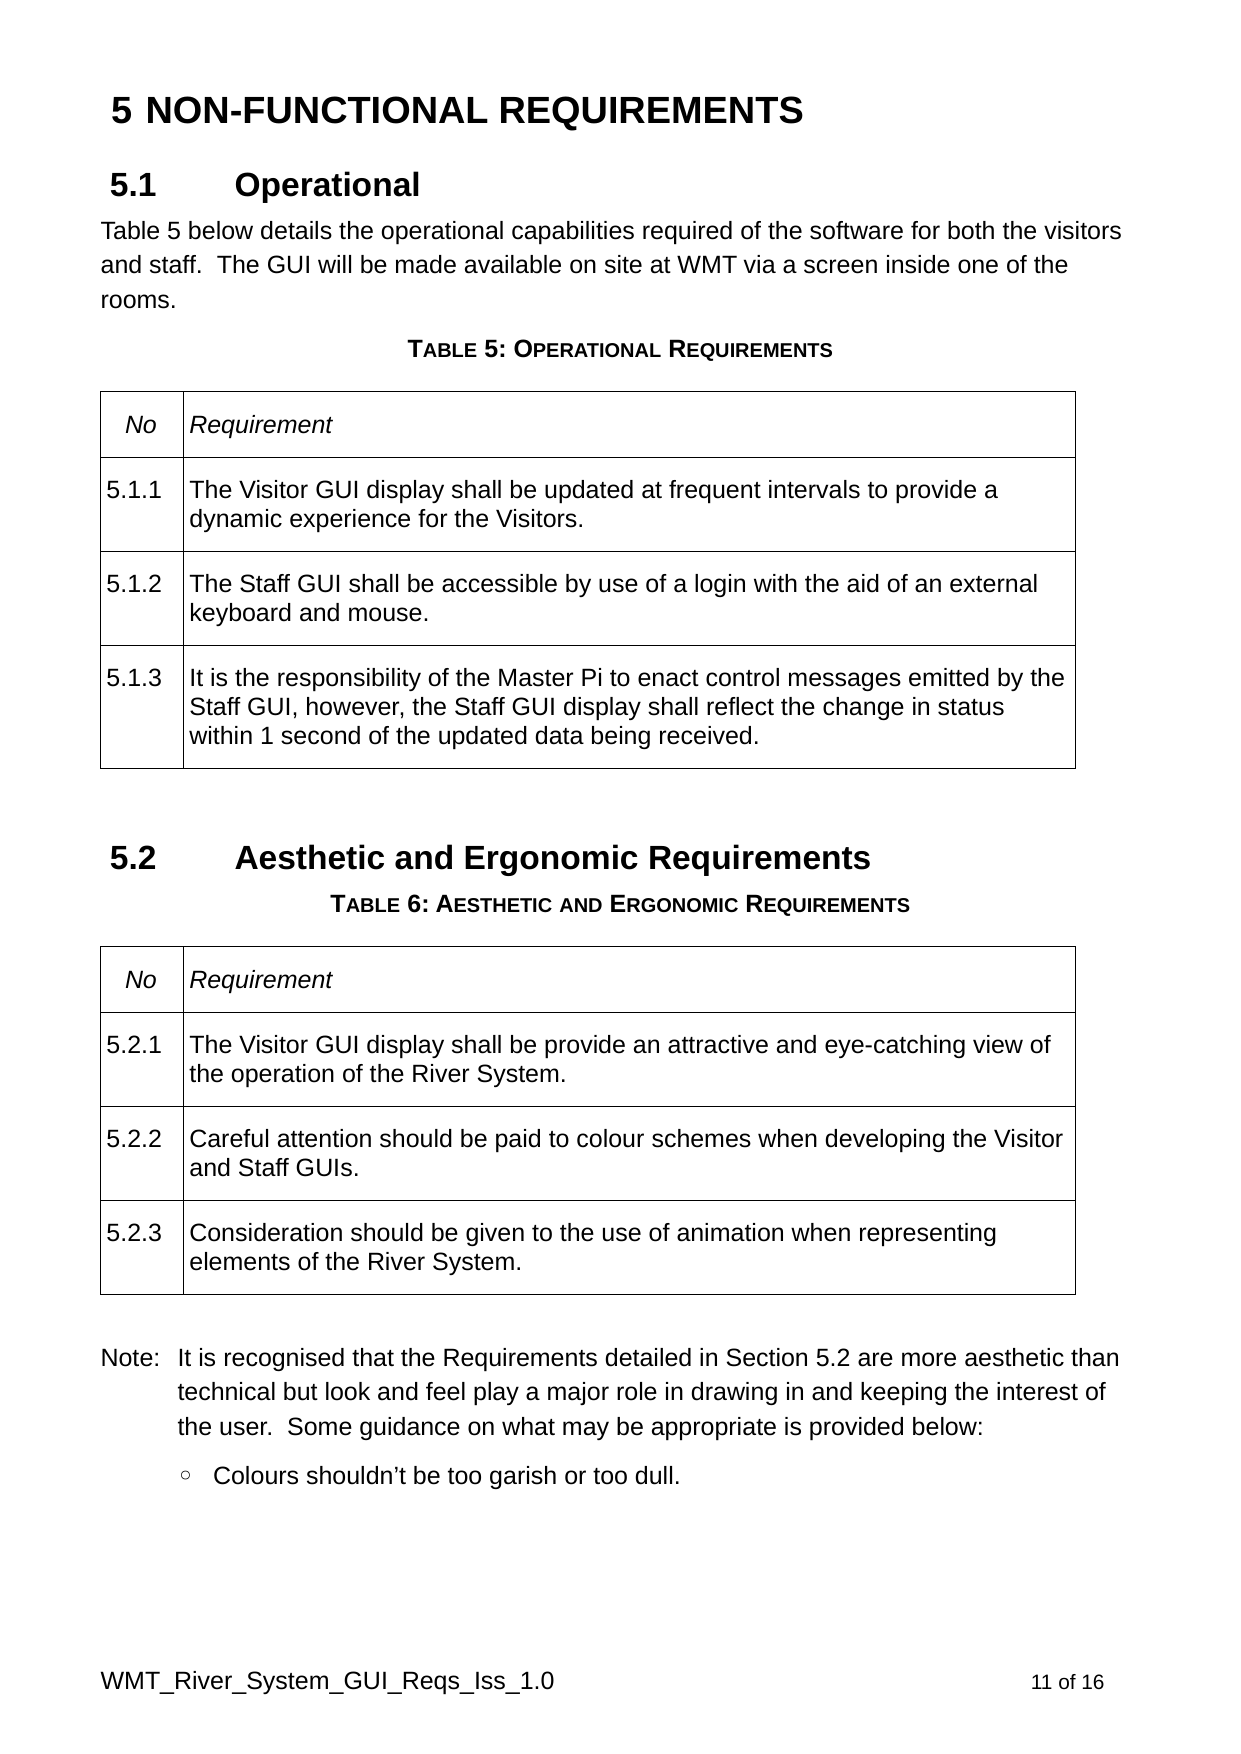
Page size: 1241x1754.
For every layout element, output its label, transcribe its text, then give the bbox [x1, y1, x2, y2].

table_cell The Staff GUI shall be accessible by use of a login with the aid of an external keyboard and mouse. [184, 552, 1075, 645]
table_header Requirement [184, 392, 1075, 457]
subtitle Table 5: Operational Requirements [100, 334, 1140, 363]
table_cell Careful attention should be paid to colour schemes when developing the Visitor and Staff GUIs. [184, 1107, 1075, 1200]
subtitle Aesthetic and Ergonomic Requirements [100, 838, 1140, 876]
table_cell 5.2.3 [101, 1201, 183, 1294]
table_header No [101, 392, 183, 457]
table_cell The Visitor GUI display shall be provide an attractive and eye-catching view of the operation of the River System. [184, 1013, 1075, 1106]
text Table 5 below details the operational capabilities required of the software for both the visitors and staff. The GUI will be made available on site at WMT via a screen inside one of the rooms. [100, 216, 1140, 313]
subtitle NON-FUNCTIONAL REQUIREMENTS [100, 88, 1140, 131]
table_cell 5.1.3 [101, 646, 183, 768]
table_header No [101, 947, 183, 1012]
list Colours shouldn’t be too garish or too dull. [175, 1461, 1140, 1490]
text Note: It is recognised that the Requirements detailed in Section 5.2 are more aesthetic than technical but look and feel play a major role in drawing in and keeping the interest of the user. Some guidance on what may be appropriate is provided below: [100, 1343, 1140, 1441]
table_cell Consideration should be given to the use of animation when representing elements of the River System. [184, 1201, 1075, 1294]
table_cell 5.1.2 [101, 552, 183, 645]
subtitle Operational [100, 165, 1140, 203]
table_cell 5.1.1 [101, 458, 183, 551]
subtitle Table 6: Aesthetic and Ergonomic Requirements [100, 889, 1140, 917]
table_cell 5.2.1 [101, 1013, 183, 1106]
table_cell It is the responsibility of the Master Pi to enact control messages emitted by the Staff GUI, however, the Staff GUI display shall reflect the change in status within 1 second of the updated data being received. [184, 646, 1075, 768]
table_header Requirement [184, 947, 1075, 1012]
table_cell 5.2.2 [101, 1107, 183, 1200]
table_cell The Visitor GUI display shall be updated at frequent intervals to provide a dynamic experience for the Visitors. [184, 458, 1075, 551]
